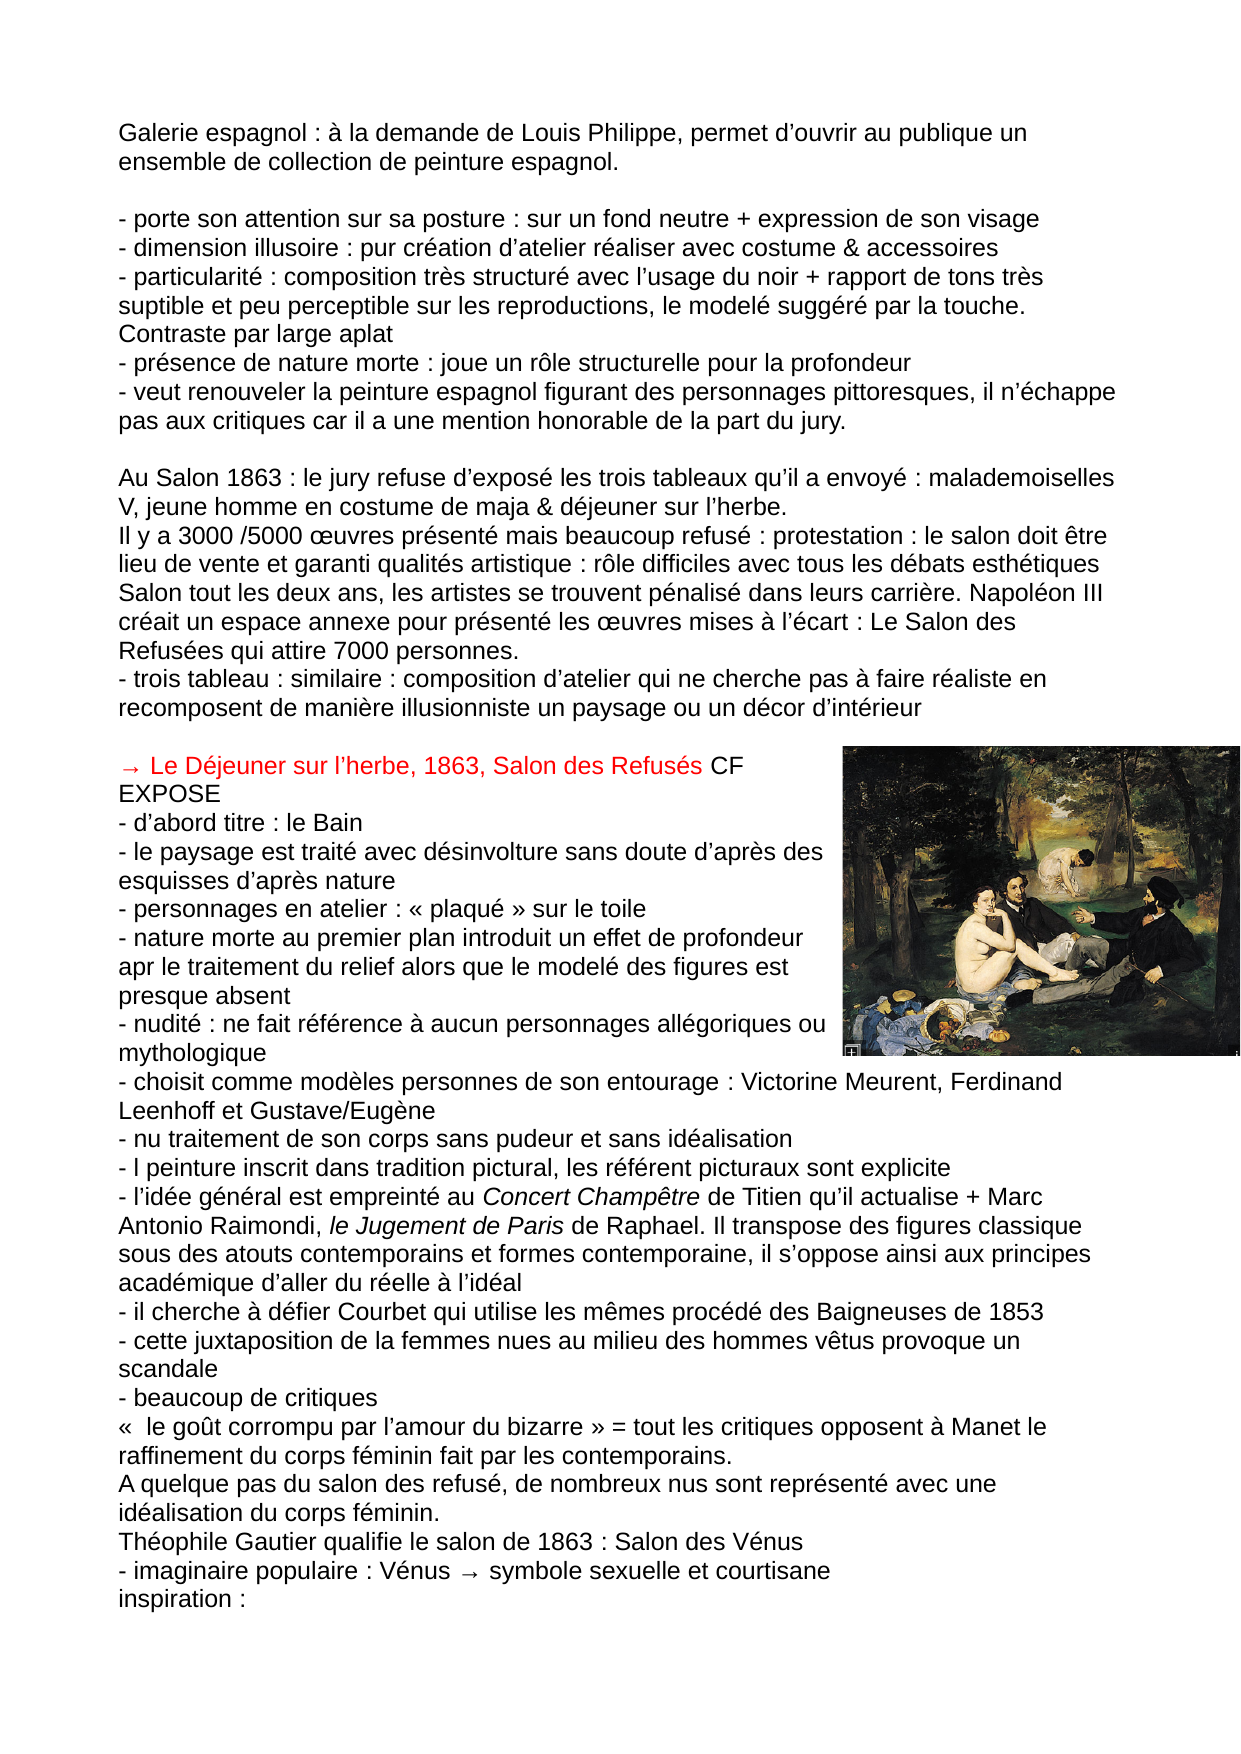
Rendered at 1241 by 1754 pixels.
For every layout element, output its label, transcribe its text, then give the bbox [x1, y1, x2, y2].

text - trois tableau : similaire : composition d’atelier qui ne cherche pas à faire réaliste en recomposent de manière illusionniste un paysage ou un décor d’intérieur [118, 664, 1122, 722]
text - le paysage est traité avec désinvolture sans doute d’après des esquisses d’après nature [118, 837, 842, 894]
text - nature morte au premier plan introduit un effet de profondeur apr le traitement du relief alors que le modelé des figures est presque absent [118, 923, 842, 1009]
text Théophile Gautier qualifie le salon de 1863 : Salon des Vénus [118, 1527, 1122, 1556]
text - présence de nature morte : joue un rôle structurelle pour la profondeur [118, 348, 1122, 377]
text - d’abord titre : le Bain [118, 808, 842, 837]
picture [842, 746, 1241, 1056]
text - personnages en atelier : « plaqué » sur le toile [118, 894, 842, 923]
text - veut renouveler la peinture espagnol figurant des personnages pittoresques, il n’échappe pas aux critiques car il a une mention honorable de la part du jury. [118, 377, 1122, 434]
text → Le Déjeuner sur l’herbe, 1863, Salon des Refusés CF EXPOSE [118, 751, 842, 808]
text - porte son attention sur sa posture : sur un fond neutre + expression de son visage [118, 204, 1122, 233]
text - nu traitement de son corps sans pudeur et sans idéalisation [118, 1124, 1122, 1153]
text Il y a 3000 /5000 œuvres présenté mais beaucoup refusé : protestation : le salon doit être lieu de vente et garanti qualités artistique : rôle difficiles avec tous les débats esthétiques [118, 521, 1122, 578]
text - cette juxtaposition de la femmes nues au milieu des hommes vêtus provoque un scandale [118, 1326, 1122, 1383]
text - particularité : composition très structuré avec l’usage du noir + rapport de tons très suptible et peu perceptible sur les reproductions, le modelé suggéré par la touche. Contraste par large aplat [118, 262, 1122, 348]
text - beaucoup de critiques [118, 1383, 1122, 1412]
text - imaginaire populaire : Vénus → symbole sexuelle et courtisane [118, 1556, 1122, 1584]
text - dimension illusoire : pur création d’atelier réaliser avec costume & accessoires [118, 233, 1122, 262]
text Au Salon 1863 : le jury refuse d’exposé les trois tableaux qu’il a envoyé : malademoiselles V, jeune homme en costume de maja & déjeuner sur l’herbe. [118, 463, 1122, 521]
text - il cherche à défier Courbet qui utilise les mêmes procédé des Baigneuses de 1853 [118, 1297, 1122, 1326]
text inspiration : [118, 1584, 1122, 1613]
text A quelque pas du salon des refusé, de nombreux nus sont représenté avec une idéalisation du corps féminin. [118, 1469, 1122, 1527]
text - choisit comme modèles personnes de son entourage : Victorine Meurent, Ferdinand Leenhoff et Gustave/Eugène [118, 1067, 1122, 1124]
text - l peinture inscrit dans tradition pictural, les référent picturaux sont explicite [118, 1153, 1122, 1182]
text - l’idée général est empreinté au Concert Champêtre de Titien qu’il actualise + Marc Antonio Raimondi, le Jugement de Paris de Raphael. Il transpose des figures classique sous des atouts contemporains et formes contemporaine, il s’oppose ainsi aux principes académique d’aller du réelle à l’idéal [118, 1182, 1122, 1297]
text « le goût corrompu par l’amour du bizarre » = tout les critiques opposent à Manet le raffinement du corps féminin fait par les contemporains. [118, 1412, 1122, 1469]
text Galerie espagnol : à la demande de Louis Philippe, permet d’ouvrir au publique un ensemble de collection de peinture espagnol. [118, 118, 1122, 176]
text - nudité : ne fait référence à aucun personnages allégoriques ou mythologique [118, 1009, 1122, 1067]
text Salon tout les deux ans, les artistes se trouvent pénalisé dans leurs carrière. Napoléon III créait un espace annexe pour présenté les œuvres mises à l’écart : Le Salon des Refusées qui attire 7000 personnes. [118, 578, 1122, 664]
